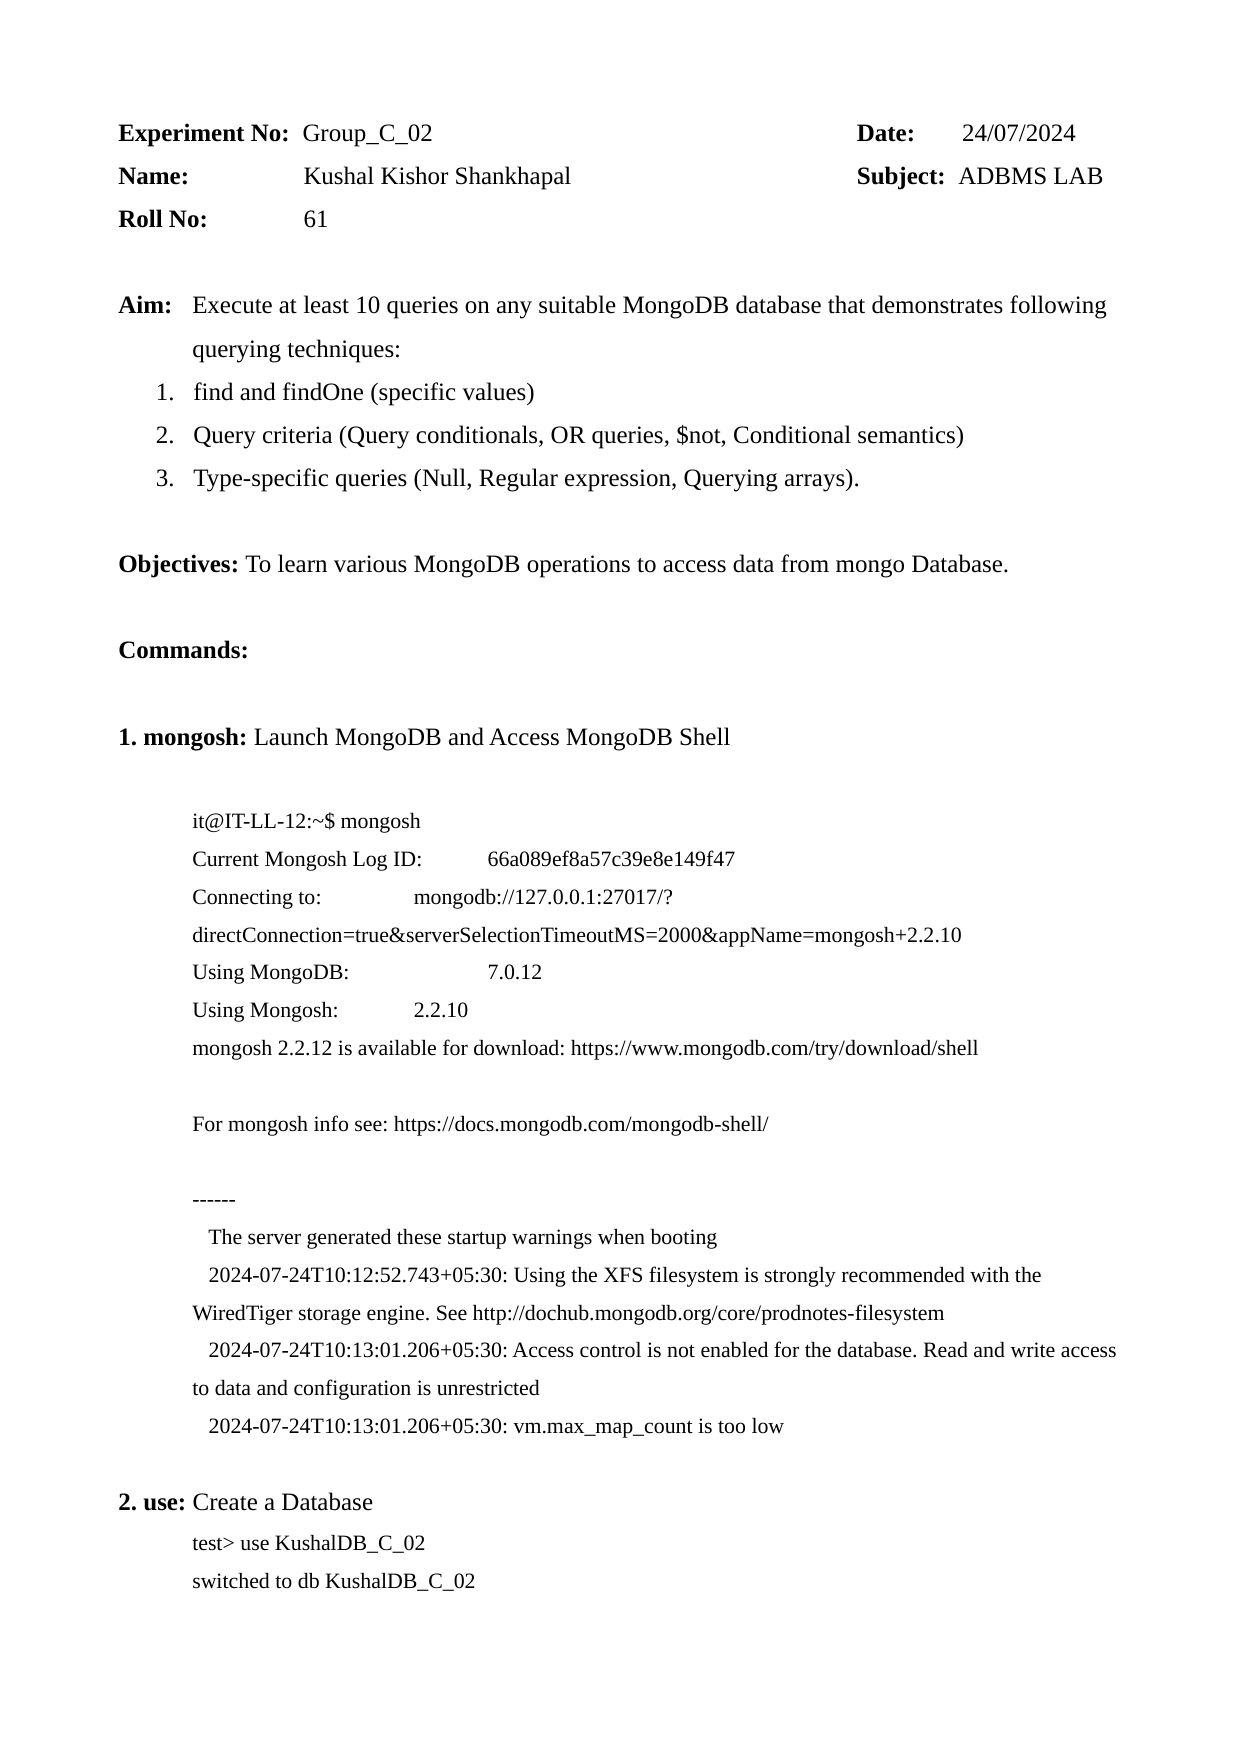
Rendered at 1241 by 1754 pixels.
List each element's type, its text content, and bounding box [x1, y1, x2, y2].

text ------ [192, 1186, 1121, 1211]
text Using Mongosh: 2.2.10 [192, 997, 1121, 1022]
list Type-specific queries (Null, Regular expression, Querying arrays). [156, 463, 1121, 492]
text 2024-07-24T10:13:01.206+05:30: vm.max_map_count is too low [192, 1413, 1121, 1438]
list find and findOne (specific values) [156, 377, 1121, 406]
text Name: Kushal Kishor Shankhapal Subject: ADBMS LAB [118, 161, 1121, 190]
text Roll No: 61 [118, 204, 1121, 233]
text 2024-07-24T10:12:52.743+05:30: Using the XFS filesystem is strongly recommended with the WiredTiger storage engine. See http://dochub.mongodb.org/core/prodnotes-filesystem [192, 1262, 1121, 1325]
text test> use KushalDB_C_02 [192, 1530, 1121, 1555]
list Query criteria (Query conditionals, OR queries, $not, Conditional semantics) [156, 420, 1121, 449]
text Current Mongosh Log ID: 66a089ef8a57c39e8e149f47 [192, 846, 1121, 871]
text 1. mongosh: Launch MongoDB and Access MongoDB Shell [118, 722, 1121, 751]
text 2024-07-24T10:13:01.206+05:30: Access control is not enabled for the database. Read and write access to data and configuration is unrestricted [192, 1337, 1121, 1401]
text Experiment No: Group_C_02 Date: 24/07/2024 [118, 118, 1121, 147]
text Objectives: To learn various MongoDB operations to access data from mongo Database. [118, 549, 1121, 578]
text 2. use: Create a Database [118, 1487, 1121, 1516]
text Connecting to: mongodb://127.0.0.1:27017/?directConnection=true&serverSelectionTimeoutMS=2000&appName=mongosh+2.2.10 [192, 884, 1121, 947]
text mongosh 2.2.12 is available for download: https://www.mongodb.com/try/download/shell [192, 1035, 1121, 1060]
text For mongosh info see: https://docs.mongodb.com/mongodb-shell/ [192, 1111, 1121, 1136]
text Using MongoDB: 7.0.12 [192, 959, 1121, 984]
text The server generated these startup warnings when booting [192, 1224, 1121, 1249]
text switched to db KushalDB_C_02 [192, 1568, 1121, 1593]
text Commands: [118, 636, 1121, 664]
text it@IT-LL-12:~$ mongosh [192, 808, 1121, 833]
text Aim: Execute at least 10 queries on any suitable MongoDB database that demonstrates following querying techniques: [118, 291, 1121, 362]
